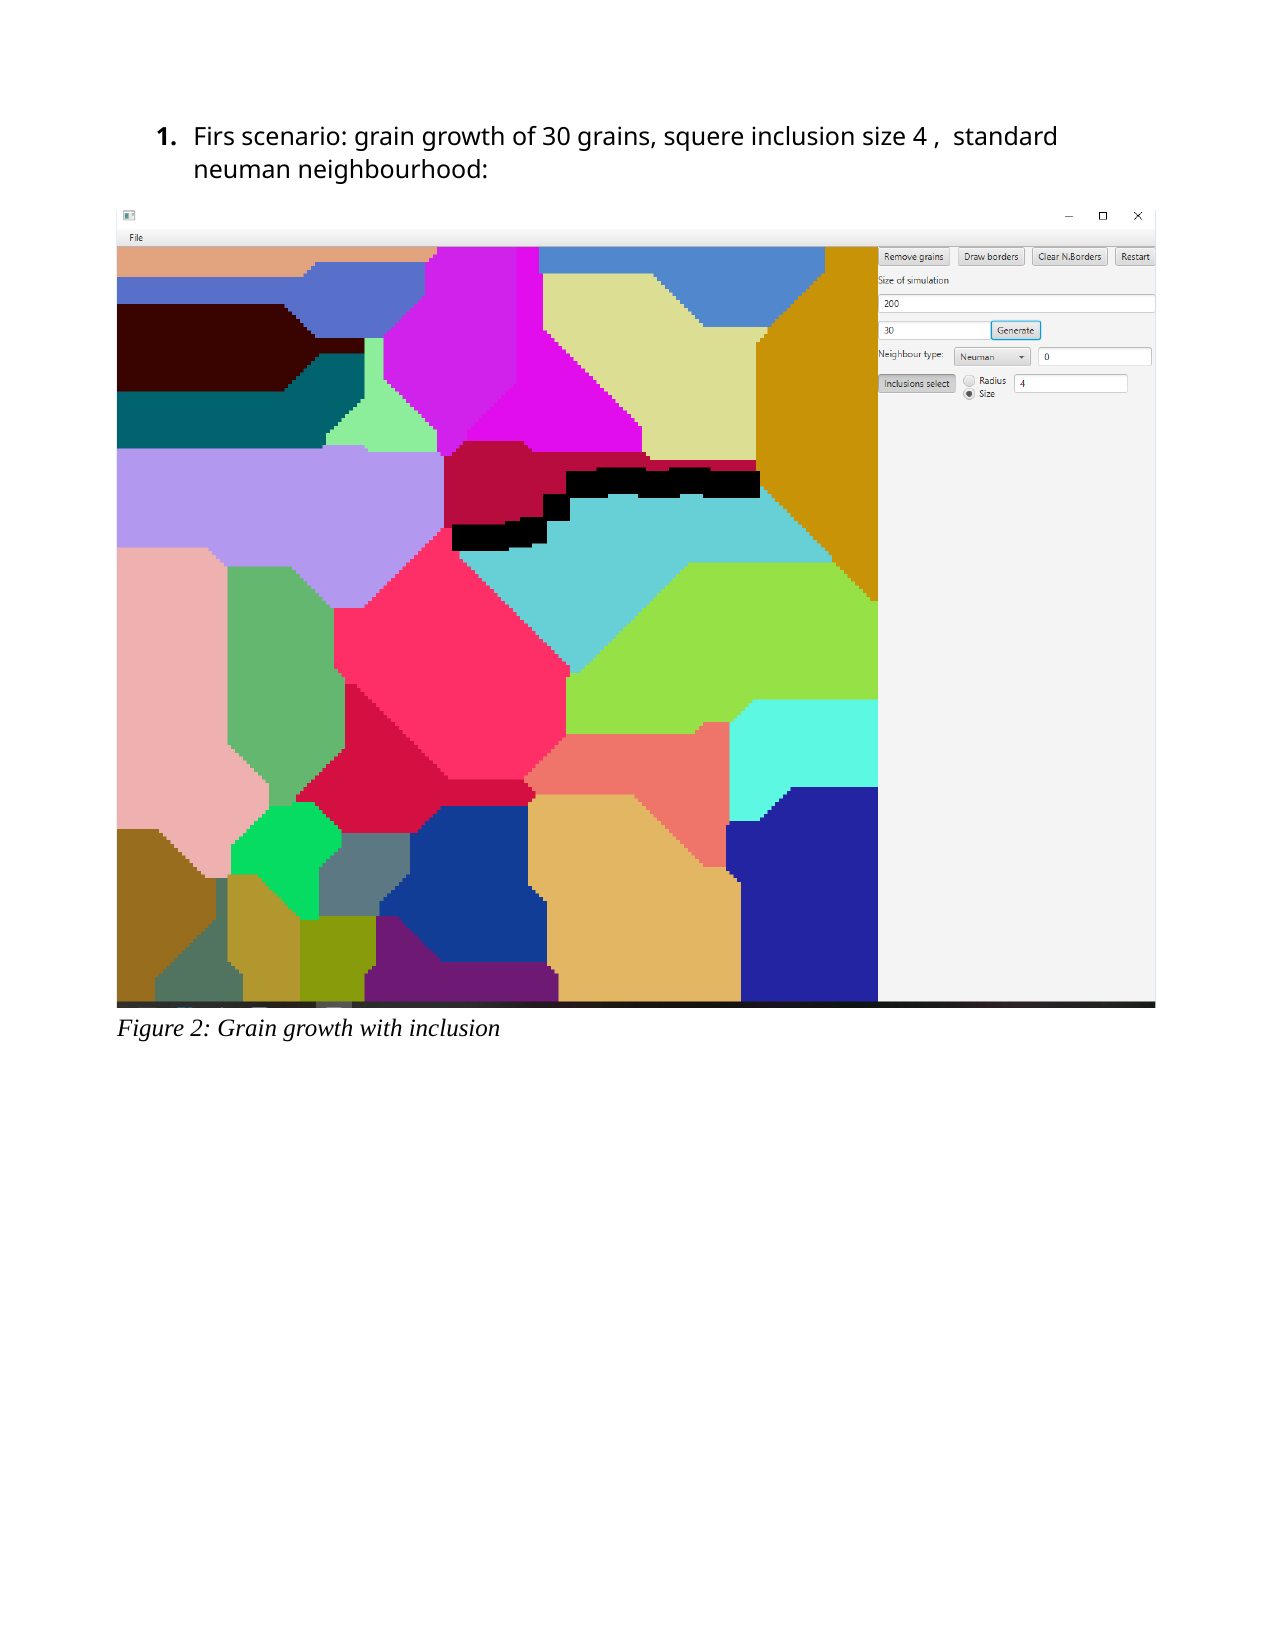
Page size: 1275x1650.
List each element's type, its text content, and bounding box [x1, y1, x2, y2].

list Figure 2: Grain growth with inclusion [117, 1008, 1156, 1042]
picture [116, 210, 1156, 1008]
list Firs scenario: grain growth of 30 grains, squere inclusion size 4 , standard neuman neighbourhood: [117, 118, 1157, 1110]
